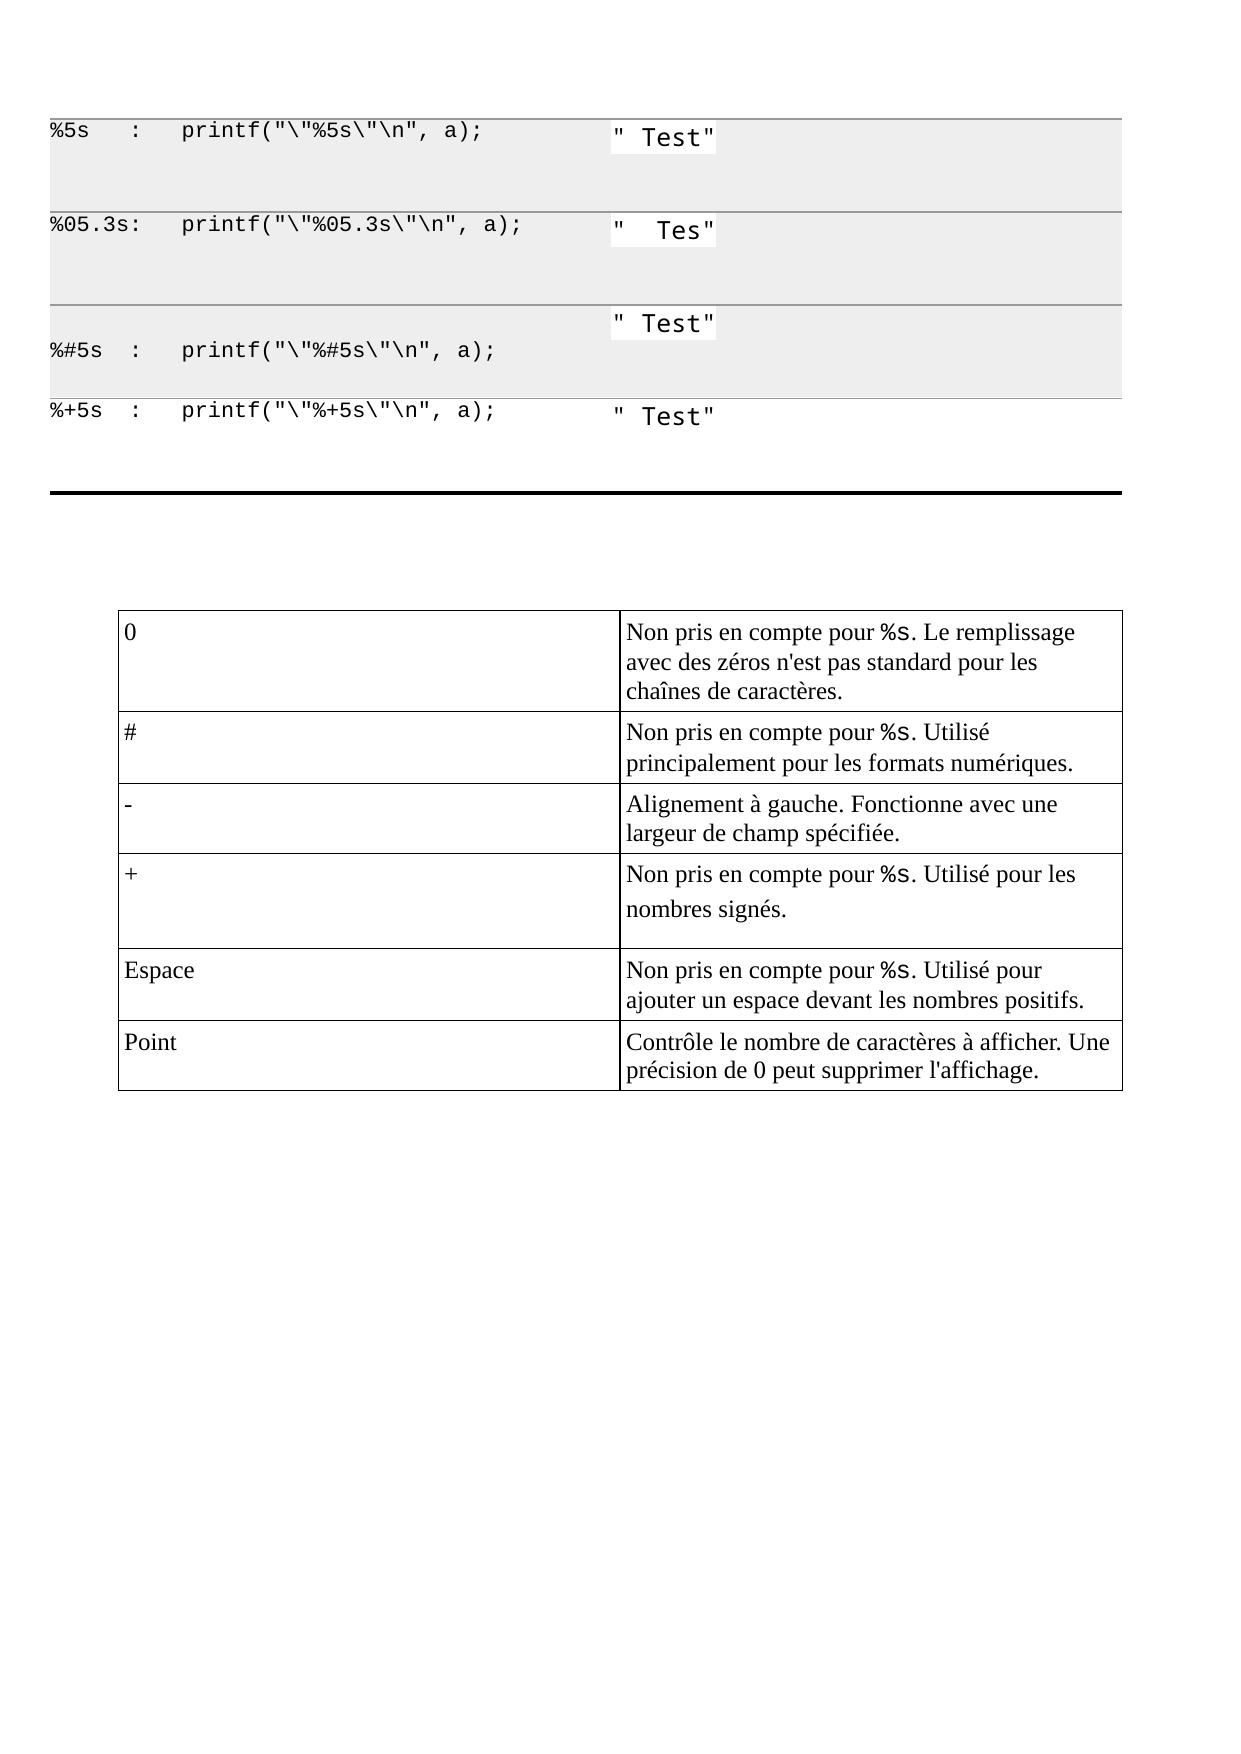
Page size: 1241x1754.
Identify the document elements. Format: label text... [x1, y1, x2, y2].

table_cell # [119, 712, 619, 783]
table_cell - [119, 784, 619, 853]
table_cell %+5s : printf("\"%+5s\"\n", a); [50, 399, 611, 491]
table_cell %05.3s: printf("\"%05.3s\"\n", a); [50, 213, 611, 304]
table_cell Alignement à gauche. Fonctionne avec une largeur de champ spécifiée. [621, 784, 1122, 853]
table_cell %#5s : printf("\"%#5s\"\n", a); [50, 306, 611, 397]
table_cell Non pris en compte pour %s. Utilisé principalement pour les formats numériques. [621, 712, 1122, 783]
table_cell Contrôle le nombre de caractères à afficher. Une précision de 0 peut supprimer l'affichage. [621, 1021, 1122, 1090]
table_cell Espace [119, 949, 619, 1020]
table_cell + [119, 854, 619, 948]
table_cell " Test" [611, 399, 1122, 491]
table_cell %5s : printf("\"%5s\"\n", a); [50, 120, 611, 211]
table_cell " Tes" [611, 213, 1122, 304]
table_cell " Test" [611, 120, 1122, 211]
table_cell Non pris en compte pour %s. Utilisé pour les nombres signés. [621, 854, 1122, 948]
table_cell Non pris en compte pour %s. Utilisé pour ajouter un espace devant les nombres positifs. [621, 949, 1122, 1020]
table_cell Point [119, 1021, 619, 1090]
table_header Non pris en compte pour %s. Le remplissage avec des zéros n'est pas standard pour les chaînes de caractères. [621, 611, 1122, 711]
table_header 0 [119, 611, 619, 711]
table_cell " Test" [611, 306, 1122, 397]
